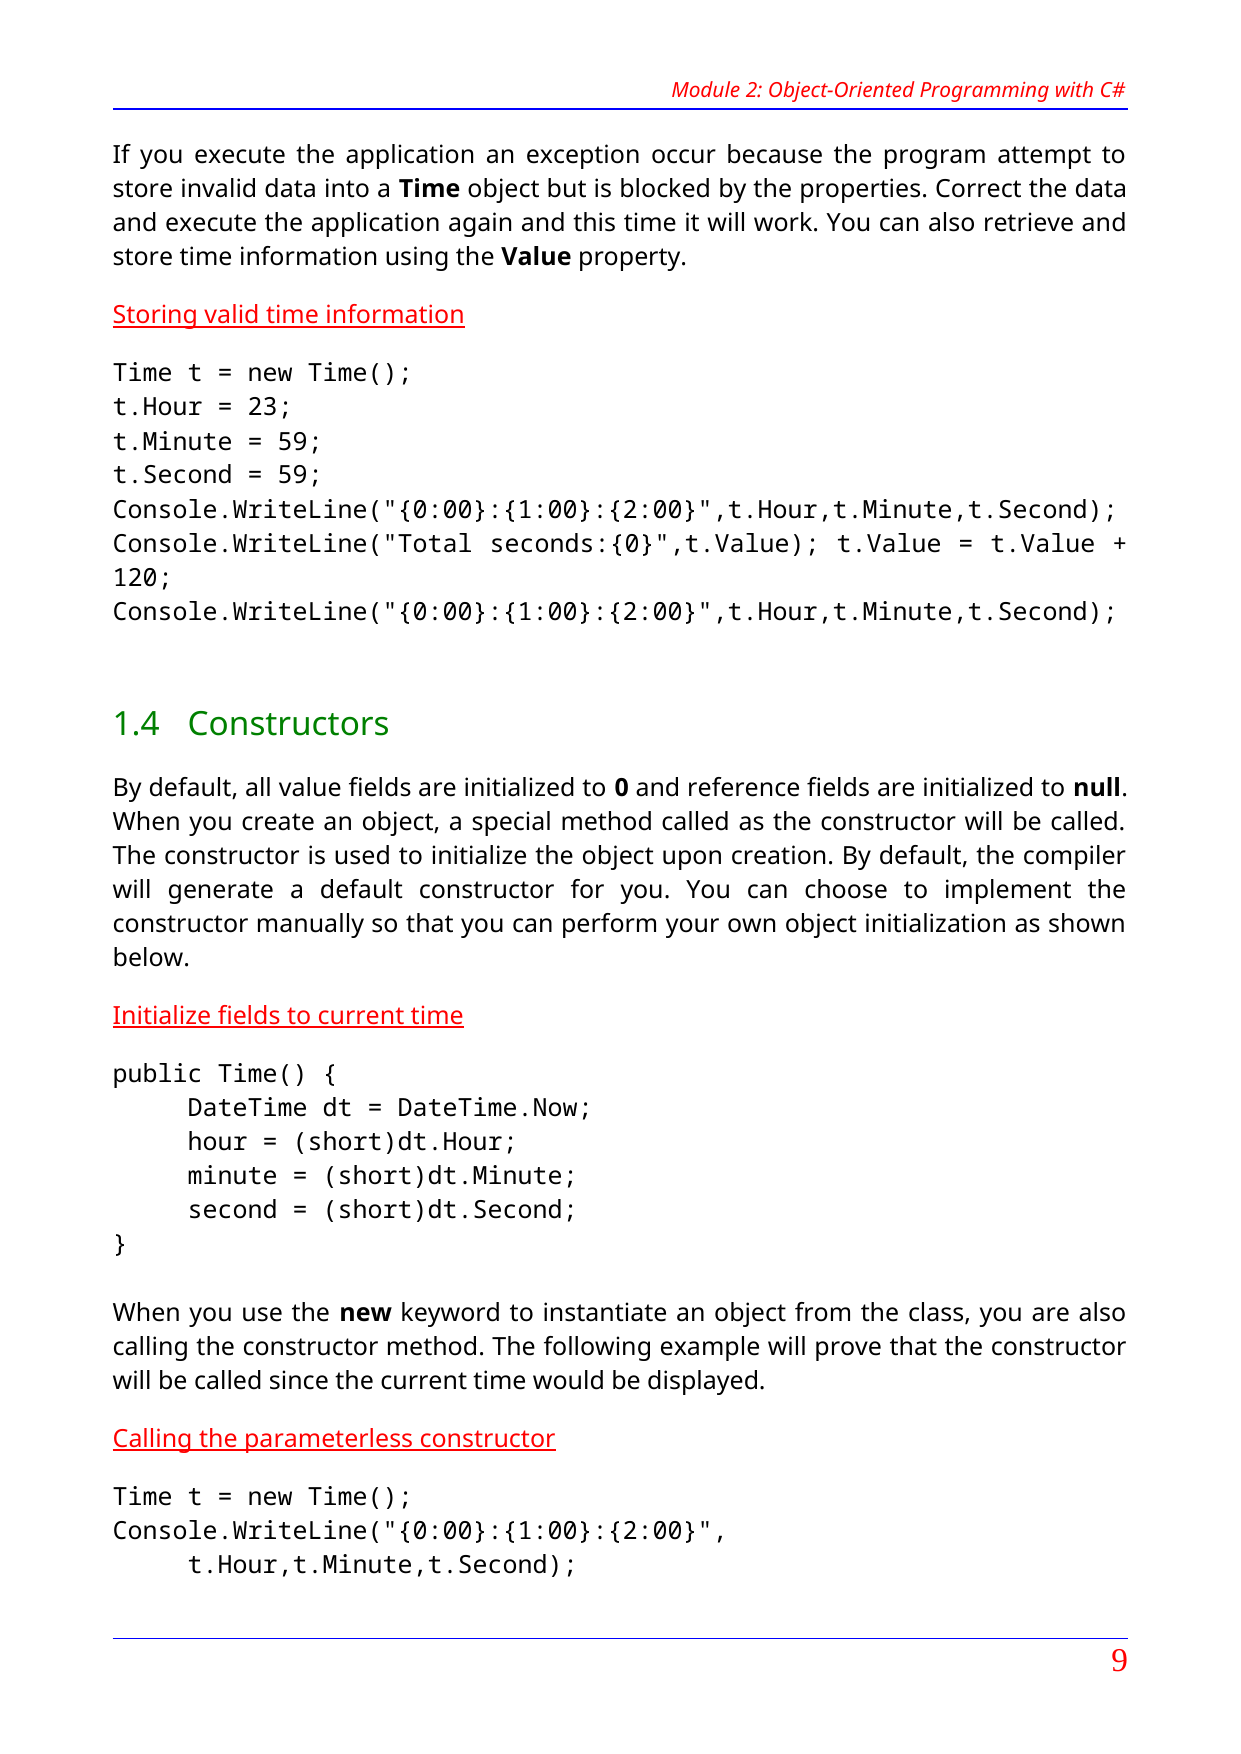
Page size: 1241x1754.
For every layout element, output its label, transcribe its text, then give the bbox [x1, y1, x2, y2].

text 1.4 Constructors [112, 700, 1128, 745]
text If you execute the application an exception occur because the program attempt to store invalid data into a Time object but is blocked by the properties. Correct the data and execute the application again and this time it will work. You can also retrieve and store time information using the Value property. [112, 137, 1128, 273]
text By default, all value fields are initialized to 0 and reference fields are initialized to null. When you create an object, a special method called as the constructor will be called. The constructor is used to initialize the object upon creation. By default, the compiler will generate a default constructor for you. You can choose to implement the constructor manually so that you can perform your own object initialization as shown below. [112, 769, 1128, 973]
text When you use the new keyword to instantiate an object from the class, you are also calling the constructor method. The following example will prove that the constructor will be called since the current time would be displayed. [112, 1294, 1128, 1396]
text Console.WriteLine("Total seconds:{0}",t.Value); t.Value = t.Value + 120; [112, 525, 1128, 593]
text t.Hour,t.Minute,t.Second); [112, 1547, 1128, 1581]
text Storing valid time information [112, 297, 1128, 331]
text hour = (short)dt.Hour; [112, 1124, 1128, 1158]
text Calling the parameterless constructor [112, 1420, 1128, 1454]
text t.Second = 59; [112, 457, 1128, 491]
text t.Hour = 23; [112, 389, 1128, 423]
text Initialize fields to current time [112, 998, 1128, 1032]
text second = (short)dt.Second; [112, 1192, 1128, 1226]
text t.Minute = 59; [112, 423, 1128, 457]
text Time t = new Time(); [112, 1478, 1128, 1513]
text Console.WriteLine("{0:00}:{1:00}:{2:00}",t.Hour,t.Minute,t.Second); [112, 491, 1128, 525]
text Time t = new Time(); [112, 355, 1128, 389]
text public Time() { [112, 1056, 1128, 1090]
text Console.WriteLine("{0:00}:{1:00}:{2:00}", [112, 1513, 1128, 1547]
text } [112, 1226, 1128, 1260]
text Console.WriteLine("{0:00}:{1:00}:{2:00}",t.Hour,t.Minute,t.Second); [112, 593, 1128, 627]
text DateTime dt = DateTime.Now; [112, 1090, 1128, 1124]
text minute = (short)dt.Minute; [112, 1158, 1128, 1192]
